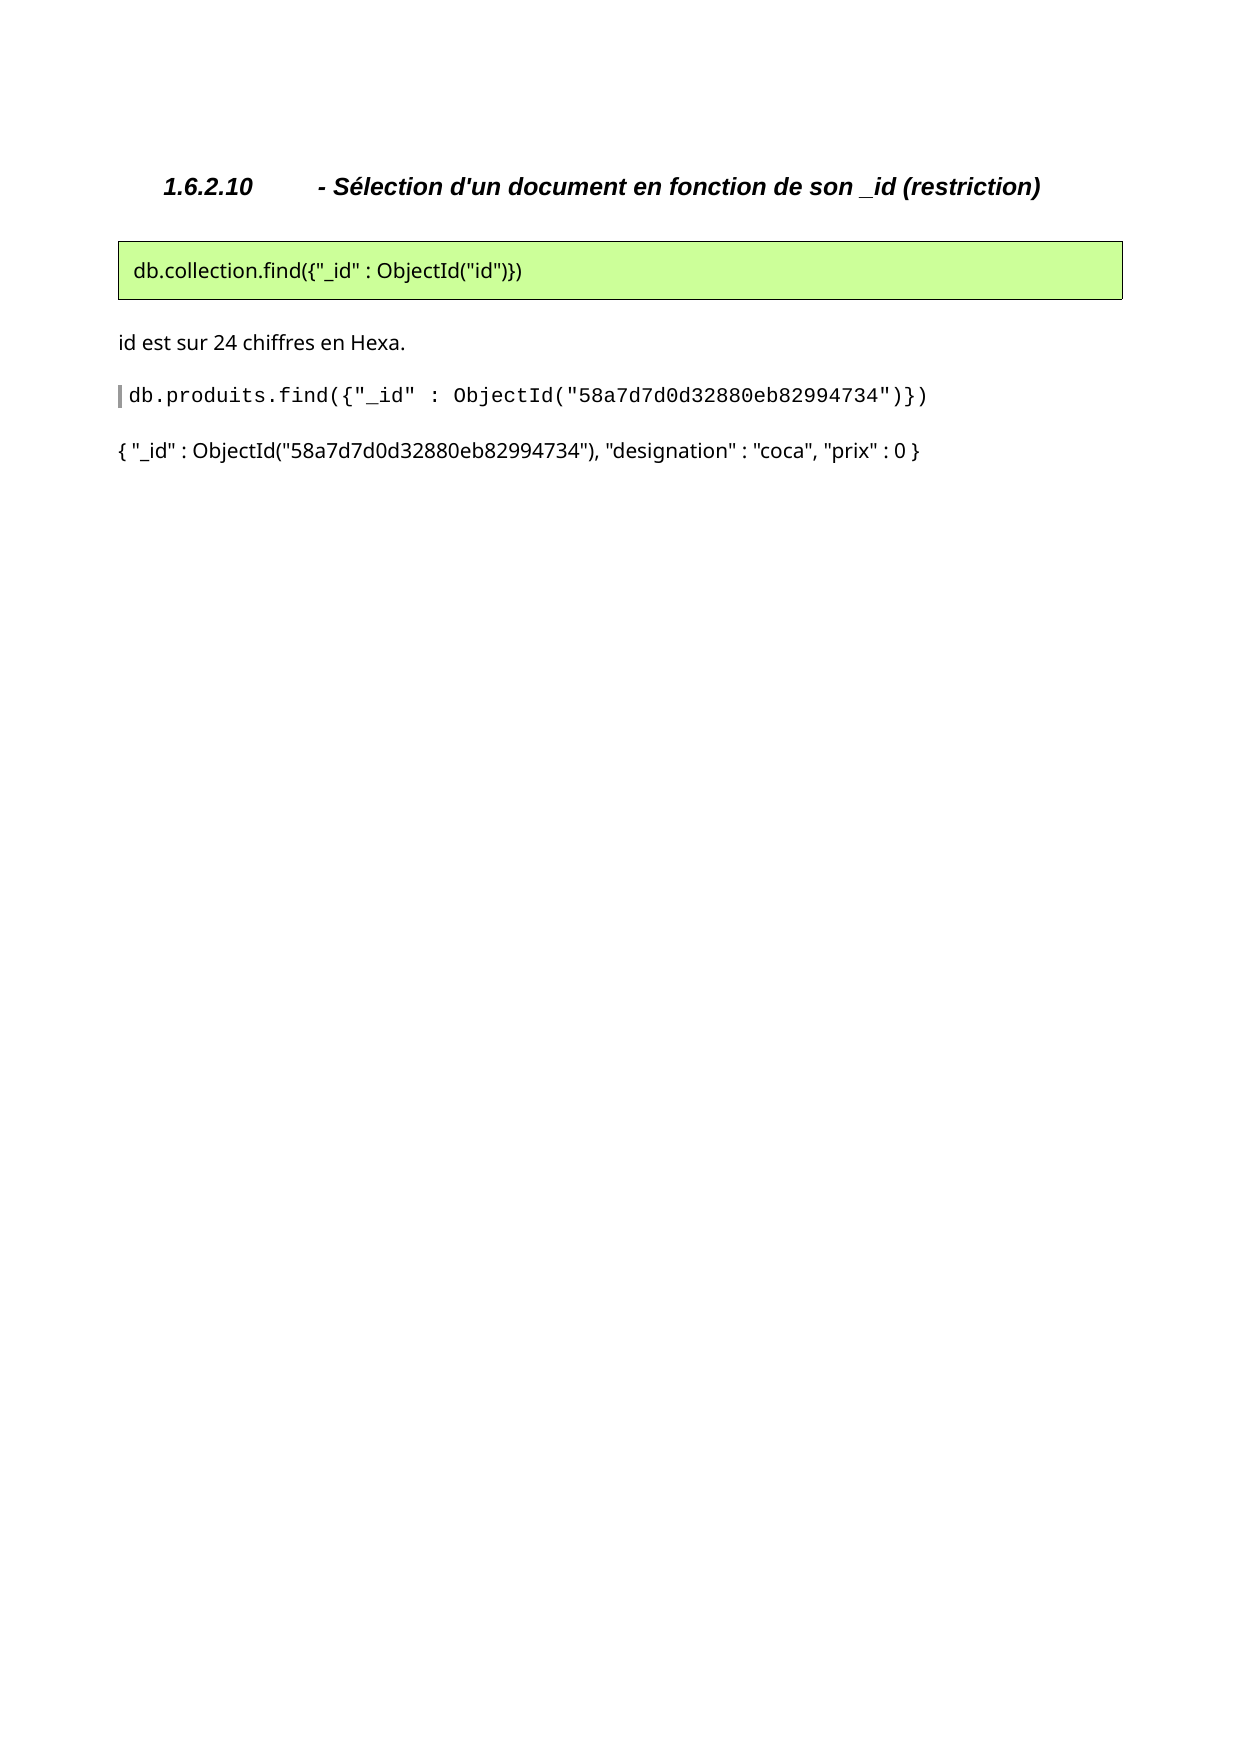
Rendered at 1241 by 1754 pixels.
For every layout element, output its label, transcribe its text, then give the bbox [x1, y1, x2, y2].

text { "_id" : ObjectId("58a7d7d0d32880eb82994734"), "designation" : "coca", "prix" : 0 } [118, 437, 1122, 465]
text id est sur 24 chiffres en Hexa. [118, 328, 1122, 356]
text db.collection.find({"_id" : ObjectId("id")}) [119, 242, 1122, 299]
subtitle - Sélection d'un document en fonction de son _id (restriction) [163, 172, 1122, 200]
text db.produits.find({"_id" : ObjectId("58a7d7d0d32880eb82994734")}) [118, 384, 1122, 408]
